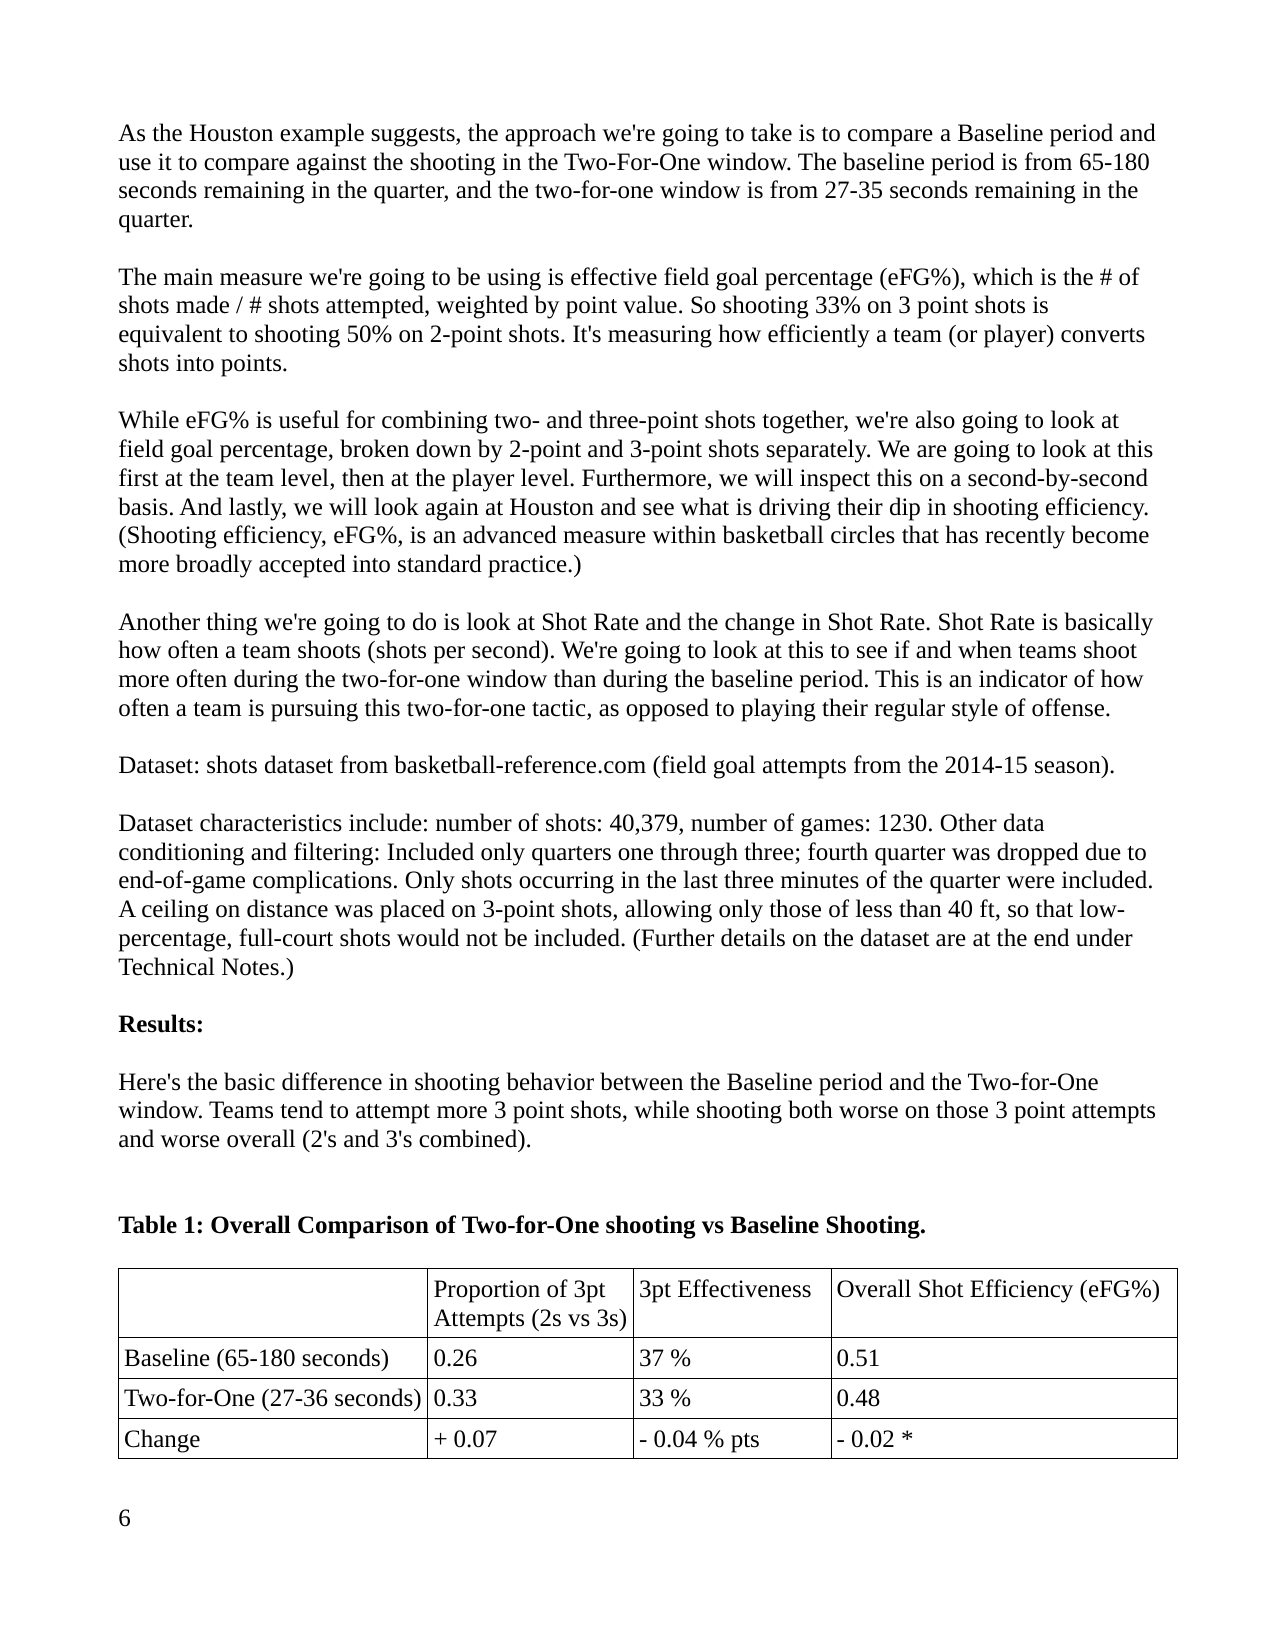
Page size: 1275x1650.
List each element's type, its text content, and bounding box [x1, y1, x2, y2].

table_cell Two-for-One (27-36 seconds) [119, 1379, 427, 1418]
table_cell Change [119, 1419, 427, 1458]
table_cell - 0.04 % pts [634, 1419, 831, 1458]
table_cell 0.51 [832, 1338, 1177, 1377]
text Here's the basic difference in shooting behavior between the Baseline period and the Two-for-One window. Teams tend to attempt more 3 point shots, while shooting both worse on those 3 point attempts and worse overall (2's and 3's combined). [118, 1067, 1157, 1153]
table_header 3pt Effectiveness [634, 1269, 831, 1337]
text The main measure we're going to be using is effective field goal percentage (eFG%), which is the # of shots made / # shots attempted, weighted by point value. So shooting 33% on 3 point shots is equivalent to shooting 50% on 2-point shots. It's measuring how efficiently a team (or player) converts shots into points. [118, 262, 1157, 377]
table_header [119, 1269, 427, 1337]
text Another thing we're going to do is look at Shot Rate and the change in Shot Rate. Shot Rate is basically how often a team shoots (shots per second). We're going to look at this to see if and when teams shoot more often during the two-for-one window than during the baseline period. This is an indicator of how often a team is pursuing this two-for-one tactic, as opposed to playing their regular style of offense. [118, 607, 1157, 722]
text While eFG% is useful for combining two- and three-point shots together, we're also going to look at field goal percentage, broken down by 2-point and 3-point shots separately. We are going to look at this first at the team level, then at the player level. Furthermore, we will inspect this on a second-by-second basis. And lastly, we will look again at Houston and see what is driving their dip in shooting efficiency. (Shooting efficiency, eFG%, is an advanced measure within basketball circles that has recently become more broadly accepted into standard practice.) [118, 406, 1157, 578]
table_cell 0.26 [428, 1338, 633, 1377]
table_header Overall Shot Efficiency (eFG%) [832, 1269, 1177, 1337]
table_cell + 0.07 [428, 1419, 633, 1458]
text Dataset: shots dataset from basketball-reference.com (field goal attempts from the 2014-15 season). [118, 751, 1157, 779]
table_cell - 0.02 * [832, 1419, 1177, 1458]
table_cell 37 % [634, 1338, 831, 1377]
table_cell 33 % [634, 1379, 831, 1418]
text Table 1: Overall Comparison of Two-for-One shooting vs Baseline Shooting. [118, 1211, 1157, 1239]
text Results: [118, 1009, 1157, 1038]
table_cell 0.33 [428, 1379, 633, 1418]
table_header Proportion of 3pt Attempts (2s vs 3s) [428, 1269, 633, 1337]
text Dataset characteristics include: number of shots: 40,379, number of games: 1230. Other data conditioning and filtering: Included only quarters one through three; fourth quarter was dropped due to end-of-game complications. Only shots occurring in the last three minutes of the quarter were included. A ceiling on distance was placed on 3-point shots, allowing only those of less than 40 ft, so that low-percentage, full-court shots would not be included. (Further details on the dataset are at the end under Technical Notes.) [118, 808, 1157, 981]
table_cell Baseline (65-180 seconds) [119, 1338, 427, 1377]
table_cell 0.48 [832, 1379, 1177, 1418]
text As the Houston example suggests, the approach we're going to take is to compare a Baseline period and use it to compare against the shooting in the Two-For-One window. The baseline period is from 65-180 seconds remaining in the quarter, and the two-for-one window is from 27-35 seconds remaining in the quarter. [118, 118, 1157, 233]
